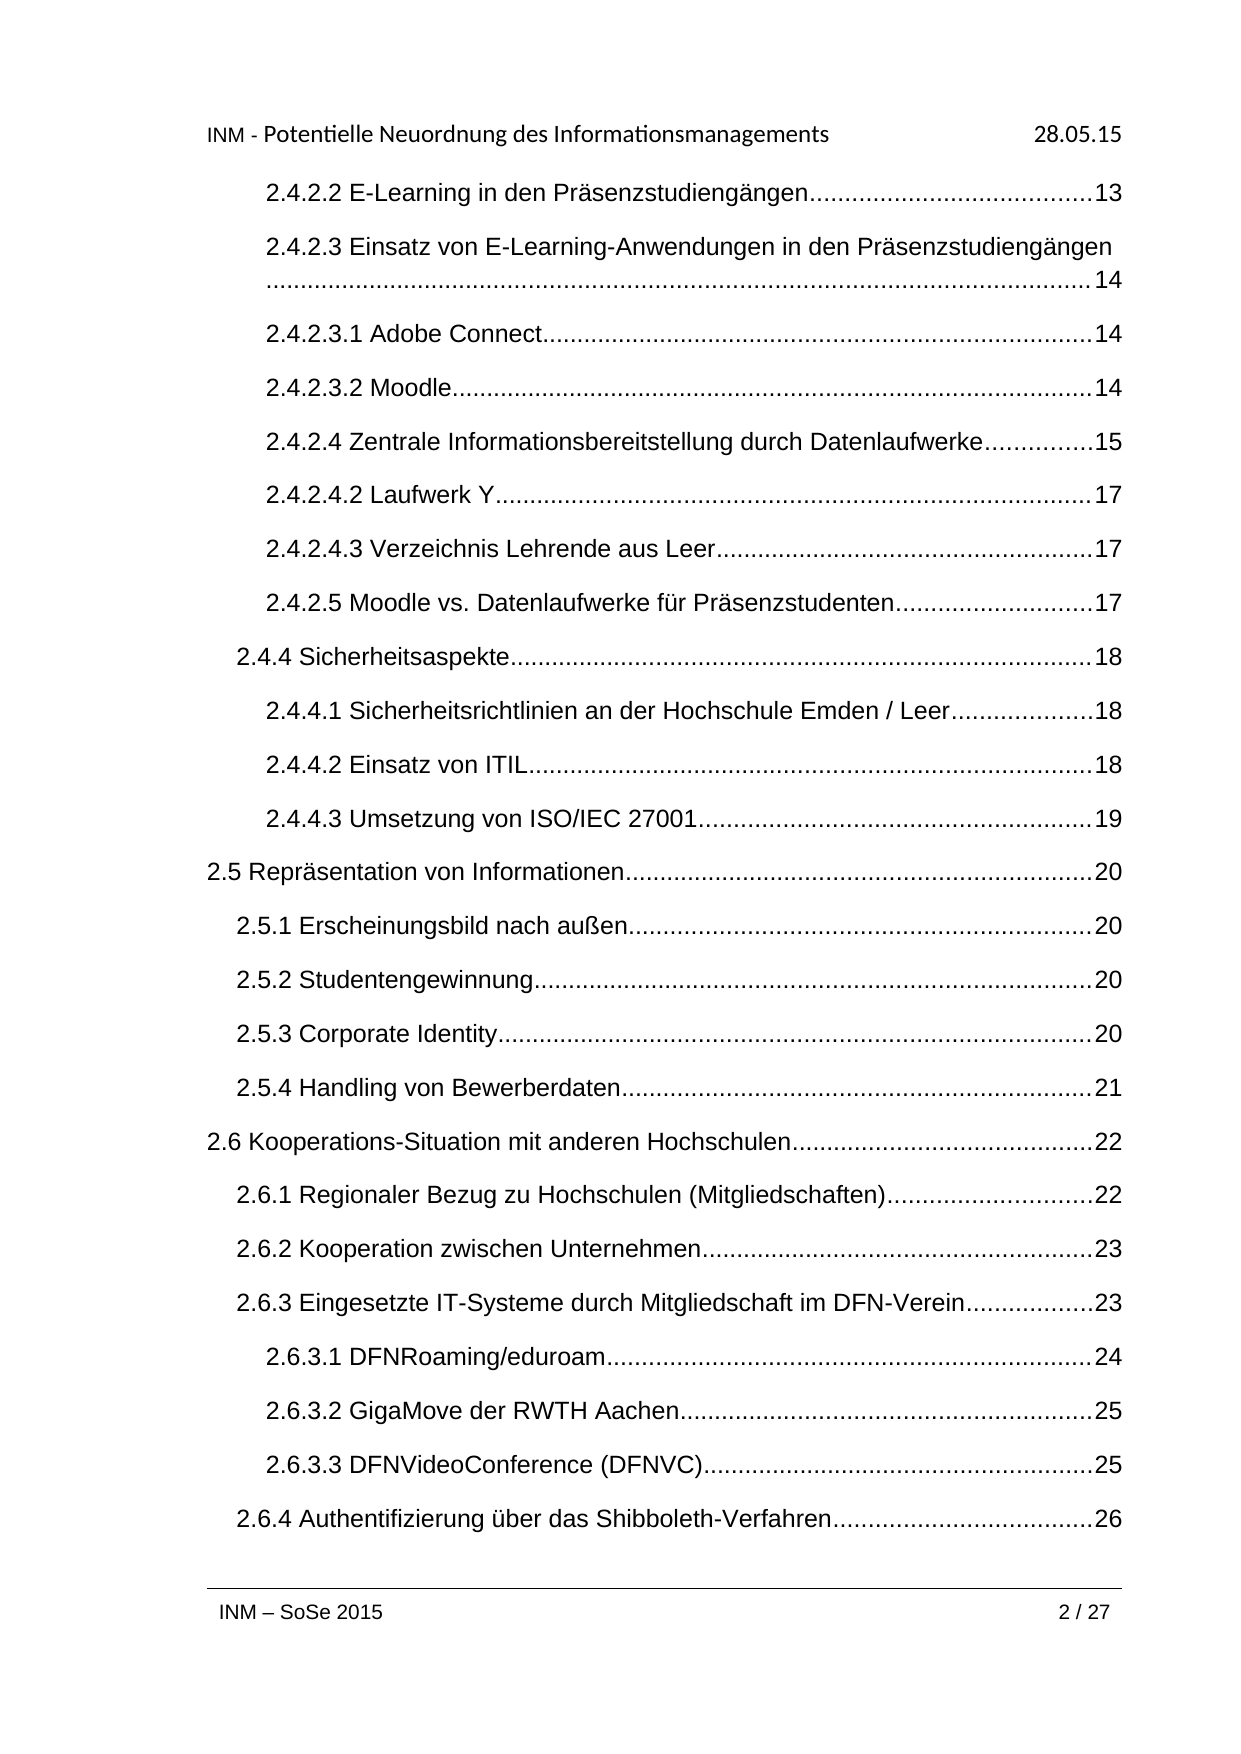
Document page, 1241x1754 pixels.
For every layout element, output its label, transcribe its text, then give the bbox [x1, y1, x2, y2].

text 2.5 Repräsentation von Informationen 20 [207, 857, 1122, 886]
text 2.5.3 Corporate Identity 20 [236, 1019, 1122, 1048]
text 2.4.4.2 Einsatz von ITIL 18 [266, 750, 1122, 778]
text 2.6 Kooperations-Situation mit anderen Hochschulen 22 [207, 1127, 1122, 1155]
text 2.4.4.3 Umsetzung von ISO/IEC 27001 19 [266, 803, 1122, 832]
text 2.4.2.3.1 Adobe Connect 14 [266, 319, 1122, 348]
text 2.4.2.4.2 Laufwerk Y 17 [266, 480, 1122, 509]
text 2.4.4 Sicherheitsaspekte 18 [236, 642, 1122, 671]
text 2.4.2.5 Moodle vs. Datenlaufwerke für Präsenzstudenten 17 [266, 588, 1122, 617]
text 2.6.3.2 GigaMove der RWTH Aachen 25 [266, 1396, 1122, 1425]
text 2.4.2.3.2 Moodle 14 [266, 373, 1122, 401]
text 2.6.3.1 DFNRoaming/eduroam 24 [266, 1342, 1122, 1371]
text 2.5.4 Handling von Bewerberdaten 21 [236, 1073, 1122, 1102]
text 2.4.2.3 Einsatz von E-Learning-Anwendungen in den Präsenzstudiengängen 14 [266, 232, 1122, 294]
text 2.6.3.3 DFNVideoConference (DFNVC) 25 [266, 1450, 1122, 1478]
text 2.5.2 Studentengewinnung 20 [236, 965, 1122, 994]
text 2.6.4 Authentifizierung über das Shibboleth-Verfahren 26 [236, 1504, 1122, 1532]
text 2.4.2.4.3 Verzeichnis Lehrende aus Leer 17 [266, 534, 1122, 563]
text 2.4.4.1 Sicherheitsrichtlinien an der Hochschule Emden / Leer 18 [266, 696, 1122, 724]
text 2.4.2.2 E-Learning in den Präsenzstudiengängen 13 [266, 178, 1122, 207]
text 2.5.1 Erscheinungsbild nach außen 20 [236, 911, 1122, 940]
text 2.4.2.4 Zentrale Informationsbereitstellung durch Datenlaufwerke 15 [266, 427, 1122, 455]
text 2.6.1 Regionaler Bezug zu Hochschulen (Mitgliedschaften) 22 [236, 1181, 1122, 1209]
text 2.6.3 Eingesetzte IT-Systeme durch Mitgliedschaft im DFN-Verein 23 [236, 1288, 1122, 1317]
text 2.6.2 Kooperation zwischen Unternehmen 23 [236, 1234, 1122, 1263]
